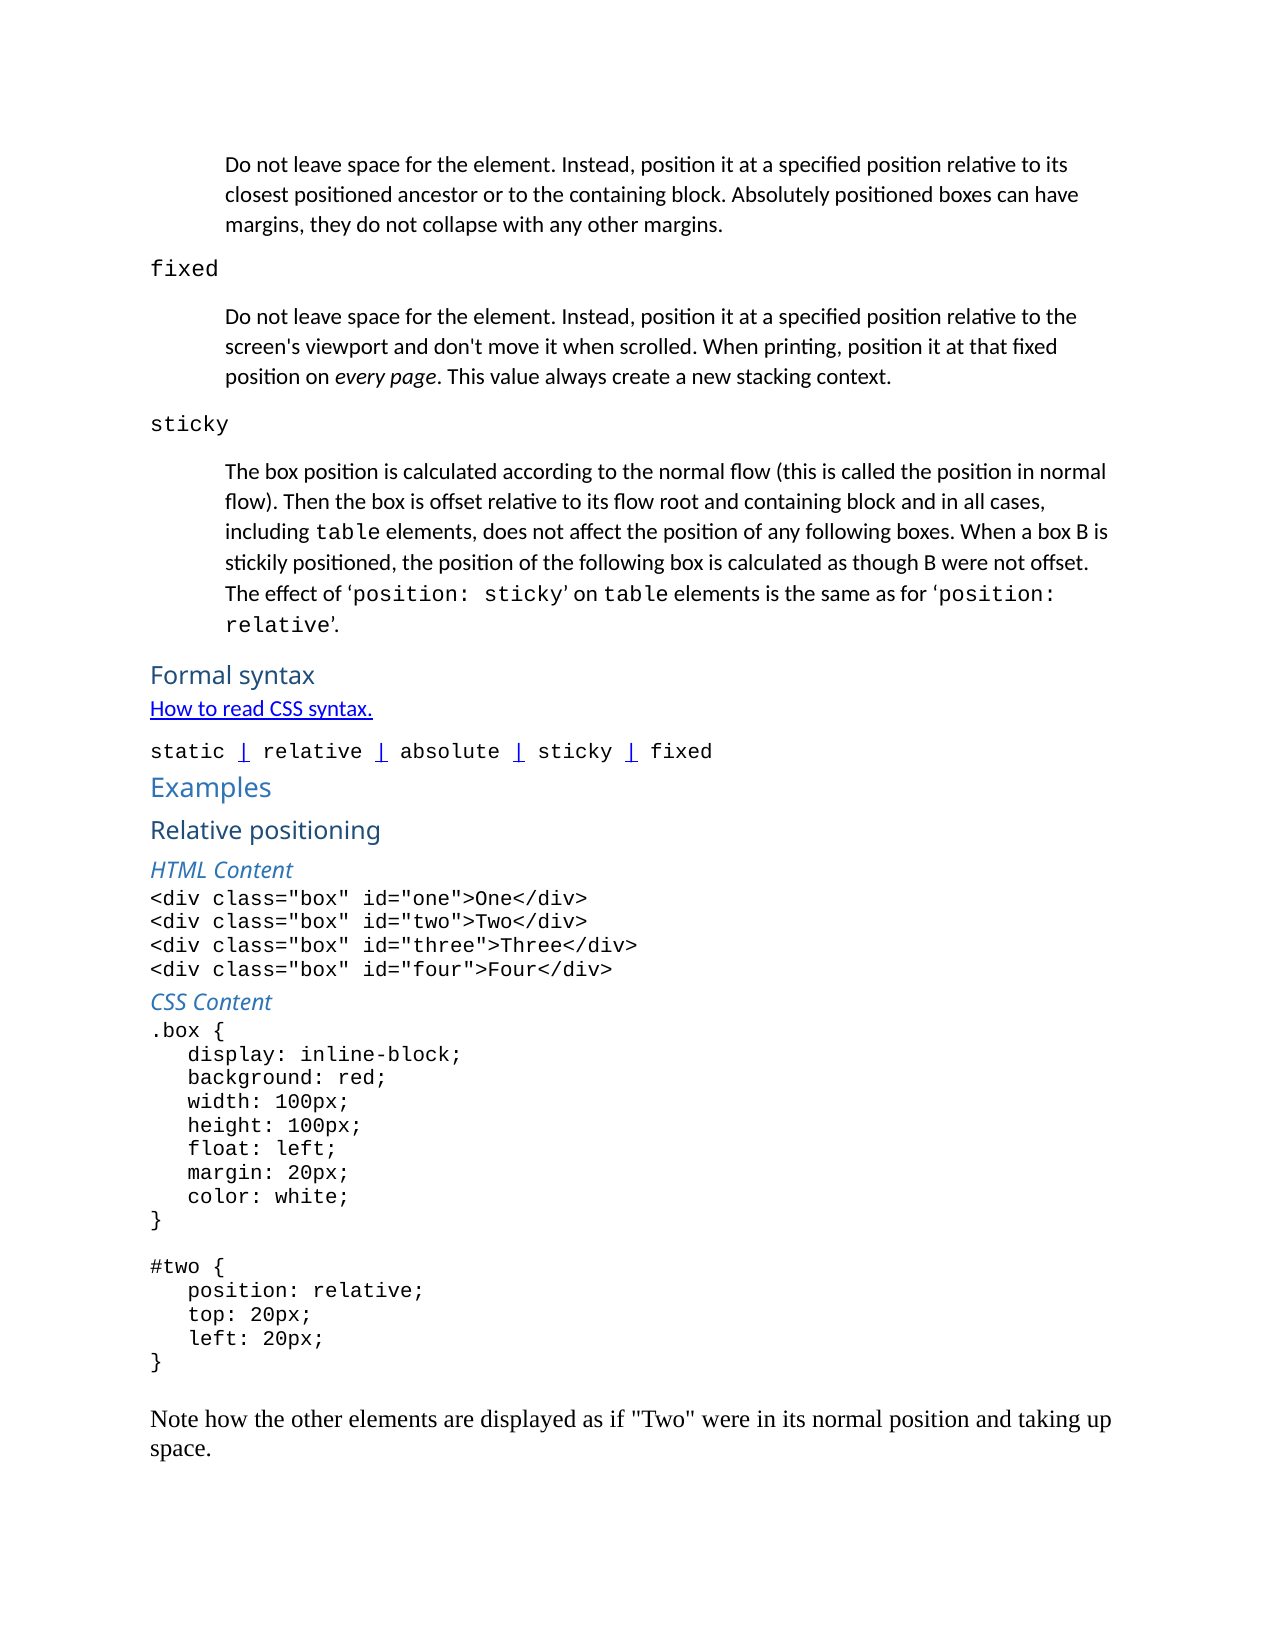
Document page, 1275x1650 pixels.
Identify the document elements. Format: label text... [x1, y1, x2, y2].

text background: red; [150, 1067, 1125, 1091]
text position: relative; [150, 1280, 1125, 1304]
text Do not leave space for the element. Instead, position it at a specified position relative to the screen's viewport and don't move it when scrolled. When printing, position it at that fixed position on every page. This value always create a new stacking context. [225, 302, 1125, 390]
text display: inline-block; [150, 1044, 1125, 1067]
text left: 20px; [150, 1327, 1125, 1351]
subtitle Formal syntax [150, 657, 1125, 692]
text fixed [150, 257, 1125, 283]
text <div class="box" id="four">Four</div> [150, 958, 1125, 982]
text sticky [150, 409, 1125, 438]
text top: 20px; [150, 1304, 1125, 1327]
text width: 100px; [150, 1091, 1125, 1115]
text The box position is calculated according to the normal flow (this is called the position in normal flow). Then the box is offset relative to its flow root and containing block and in all cases, including table elements, does not affect the position of any following boxes. When a box B is stickily positioned, the position of the following box is calculated as though B were not offset. The effect of ‘position: sticky’ on table elements is the same as for ‘position: relative’. [225, 457, 1125, 638]
text #two { [150, 1257, 1125, 1280]
text color: white; [150, 1186, 1125, 1209]
subtitle CSS Content [150, 986, 1125, 1018]
text margin: 20px; [150, 1162, 1125, 1186]
text <div class="box" id="three">Three</div> [150, 935, 1125, 958]
text .box { [150, 1020, 1125, 1044]
text <div class="box" id="one">One</div> [150, 888, 1125, 911]
text height: 100px; [150, 1115, 1125, 1138]
subtitle HTML Content [150, 854, 1125, 885]
text Do not leave space for the element. Instead, position it at a specified position relative to its closest positioned ancestor or to the containing block. Absolutely positioned boxes can have margins, they do not collapse with any other margins. [225, 150, 1125, 238]
text static | relative | absolute | sticky | fixed [150, 741, 1125, 765]
text Note how the other elements are displayed as if "Two" were in its normal position and taking up space. [150, 1404, 1125, 1461]
subtitle Relative positioning [150, 813, 1125, 847]
text } [150, 1351, 1125, 1375]
text How to read CSS syntax. [150, 694, 1125, 722]
text <div class="box" id="two">Two</div> [150, 911, 1125, 935]
text } [150, 1209, 1125, 1233]
text float: left; [150, 1138, 1125, 1162]
subtitle Examples [150, 769, 1125, 806]
